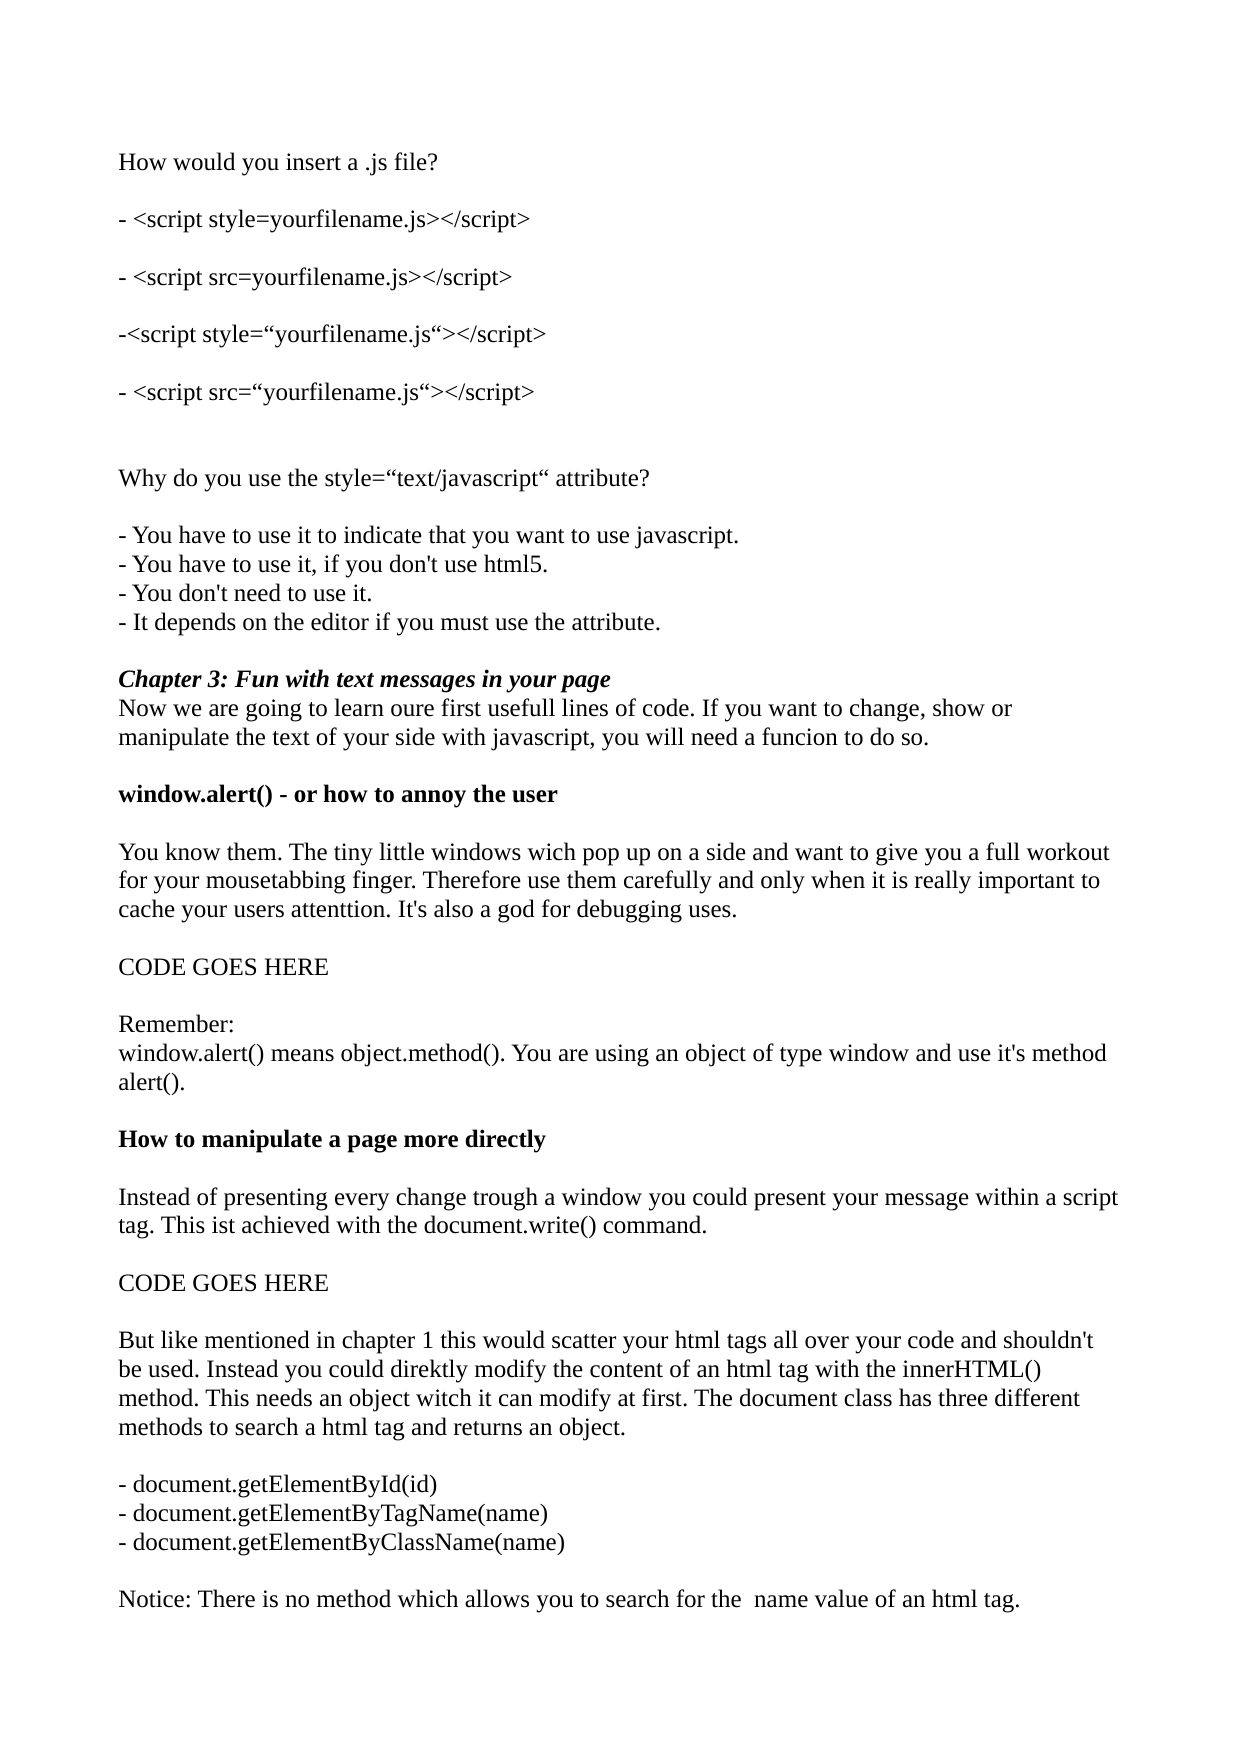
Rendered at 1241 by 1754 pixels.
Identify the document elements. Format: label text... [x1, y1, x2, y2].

text - <script src=yourfilename.js></script> [118, 262, 1122, 291]
text window.alert() means object.method(). You are using an object of type window and use it's method alert(). [118, 1038, 1122, 1096]
text Remember: [118, 1009, 1122, 1038]
text - You don't need to use it. [118, 578, 1122, 607]
text CODE GOES HERE [118, 952, 1122, 981]
text - <script style=yourfilename.js></script> [118, 204, 1122, 233]
text Why do you use the style=“text/javascript“ attribute? [118, 463, 1122, 492]
text Now we are going to learn oure first usefull lines of code. If you want to change, show or manipulate the text of your side with javascript, you will need a funcion to do so. [118, 693, 1122, 751]
text - <script src=“yourfilename.js“></script> [118, 377, 1122, 406]
text - document.getElementByClassName(name) [118, 1527, 1122, 1556]
text - document.getElementById(id) [118, 1469, 1122, 1498]
text - document.getElementByTagName(name) [118, 1498, 1122, 1527]
text But like mentioned in chapter 1 this would scatter your html tags all over your code and shouldn't be used. Instead you could direktly modify the content of an html tag with the innerHTML() method. This needs an object witch it can modify at first. The document class has three different methods to search a html tag and returns an object. [118, 1326, 1122, 1441]
text How to manipulate a page more directly [118, 1124, 1122, 1153]
text window.alert() - or how to annoy the user [118, 779, 1122, 808]
text - It depends on the editor if you must use the attribute. [118, 607, 1122, 636]
text Chapter 3: Fun with text messages in your page [118, 664, 1122, 693]
text You know them. The tiny little windows wich pop up on a side and want to give you a full workout for your mousetabbing finger. Therefore use them carefully and only when it is really important to cache your users attenttion. It's also a god for debugging uses. [118, 837, 1122, 923]
text - You have to use it to indicate that you want to use javascript. [118, 521, 1122, 549]
text How would you insert a .js file? [118, 147, 1122, 176]
text CODE GOES HERE [118, 1268, 1122, 1297]
text - You have to use it, if you don't use html5. [118, 549, 1122, 578]
text Notice: There is no method which allows you to search for the name value of an html tag. [118, 1584, 1122, 1613]
text Instead of presenting every change trough a window you could present your message within a script tag. This ist achieved with the document.write() command. [118, 1182, 1122, 1239]
text -<script style=“yourfilename.js“></script> [118, 319, 1122, 348]
